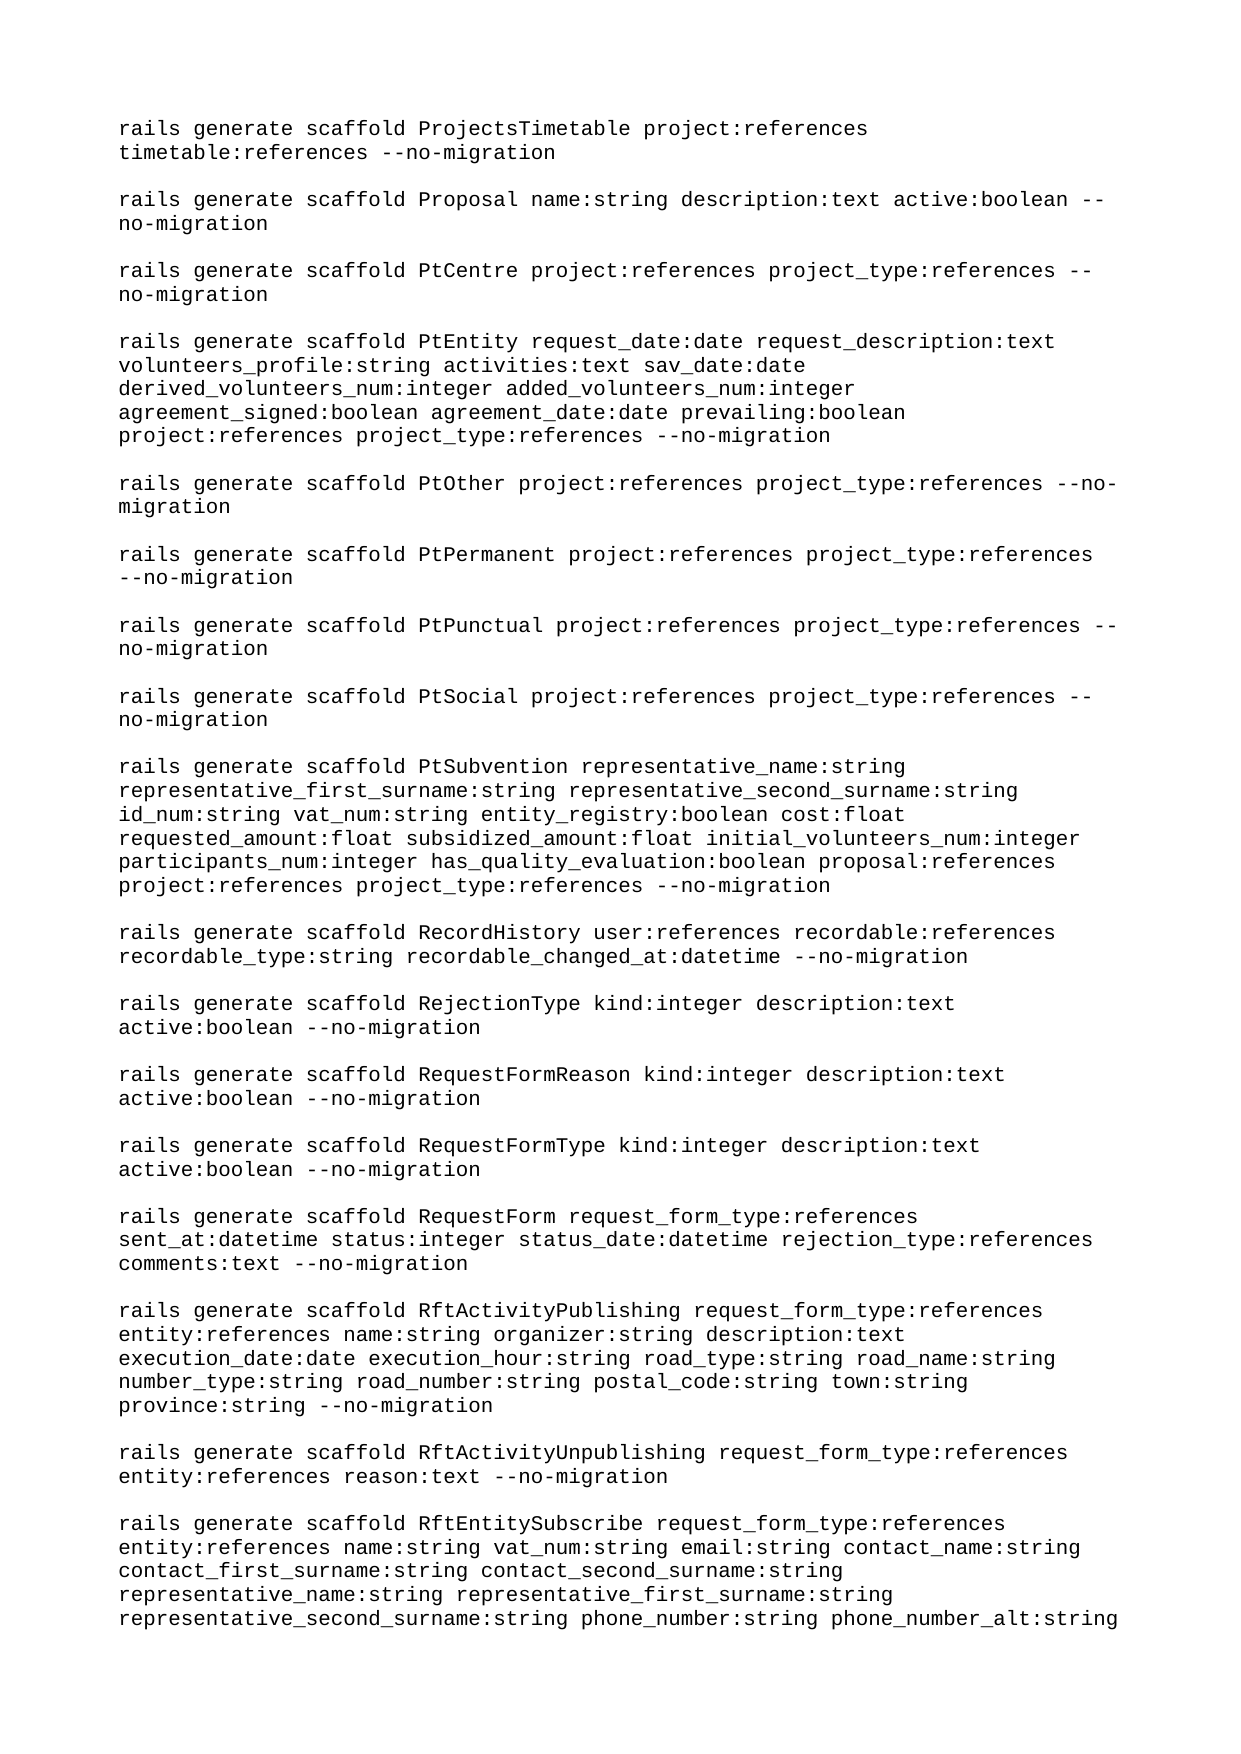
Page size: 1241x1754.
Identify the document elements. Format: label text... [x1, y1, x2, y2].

text rails generate scaffold PtPunctual project:references project_type:references --no-migration [118, 615, 1122, 662]
text rails generate scaffold RftActivityUnpublishing request_form_type:references entity:references reason:text --no-migration [118, 1442, 1122, 1489]
text rails generate scaffold RequestForm request_form_type:references sent_at:datetime status:integer status_date:datetime rejection_type:references comments:text --no-migration [118, 1206, 1122, 1277]
text rails generate scaffold PtPermanent project:references project_type:references --no-migration [118, 544, 1122, 591]
text rails generate scaffold RftEntitySubscribe request_form_type:references entity:references name:string vat_num:string email:string contact_name:string contact_first_surname:string contact_second_surname:string representative_name:string representative_first_surname:string representative_second_surname:string phone_number:string phone_number_alt:string [118, 1513, 1122, 1631]
text rails generate scaffold RftActivityPublishing request_form_type:references entity:references name:string organizer:string description:text execution_date:date execution_hour:string road_type:string road_name:string number_type:string road_number:string postal_code:string town:string province:string --no-migration [118, 1300, 1122, 1419]
text rails generate scaffold PtSubvention representative_name:string representative_first_surname:string representative_second_surname:string id_num:string vat_num:string entity_registry:boolean cost:float requested_amount:float subsidized_amount:float initial_volunteers_num:integer participants_num:integer has_quality_evaluation:boolean proposal:references project:references project_type:references --no-migration [118, 757, 1122, 898]
text rails generate scaffold PtSocial project:references project_type:references --no-migration [118, 686, 1122, 733]
text rails generate scaffold RejectionType kind:integer description:text active:boolean --no-migration [118, 993, 1122, 1040]
text rails generate scaffold ProjectsTimetable project:references timetable:references --no-migration [118, 118, 1122, 165]
text rails generate scaffold PtCentre project:references project_type:references --no-migration [118, 260, 1122, 307]
text rails generate scaffold RequestFormReason kind:integer description:text active:boolean --no-migration [118, 1064, 1122, 1111]
text rails generate scaffold Proposal name:string description:text active:boolean --no-migration [118, 189, 1122, 236]
text rails generate scaffold RecordHistory user:references recordable:references recordable_type:string recordable_changed_at:datetime --no-migration [118, 922, 1122, 969]
text rails generate scaffold PtEntity request_date:date request_description:text volunteers_profile:string activities:text sav_date:date derived_volunteers_num:integer added_volunteers_num:integer agreement_signed:boolean agreement_date:date prevailing:boolean project:references project_type:references --no-migration [118, 331, 1122, 449]
text rails generate scaffold RequestFormType kind:integer description:text active:boolean --no-migration [118, 1135, 1122, 1182]
text rails generate scaffold PtOther project:references project_type:references --no-migration [118, 473, 1122, 520]
